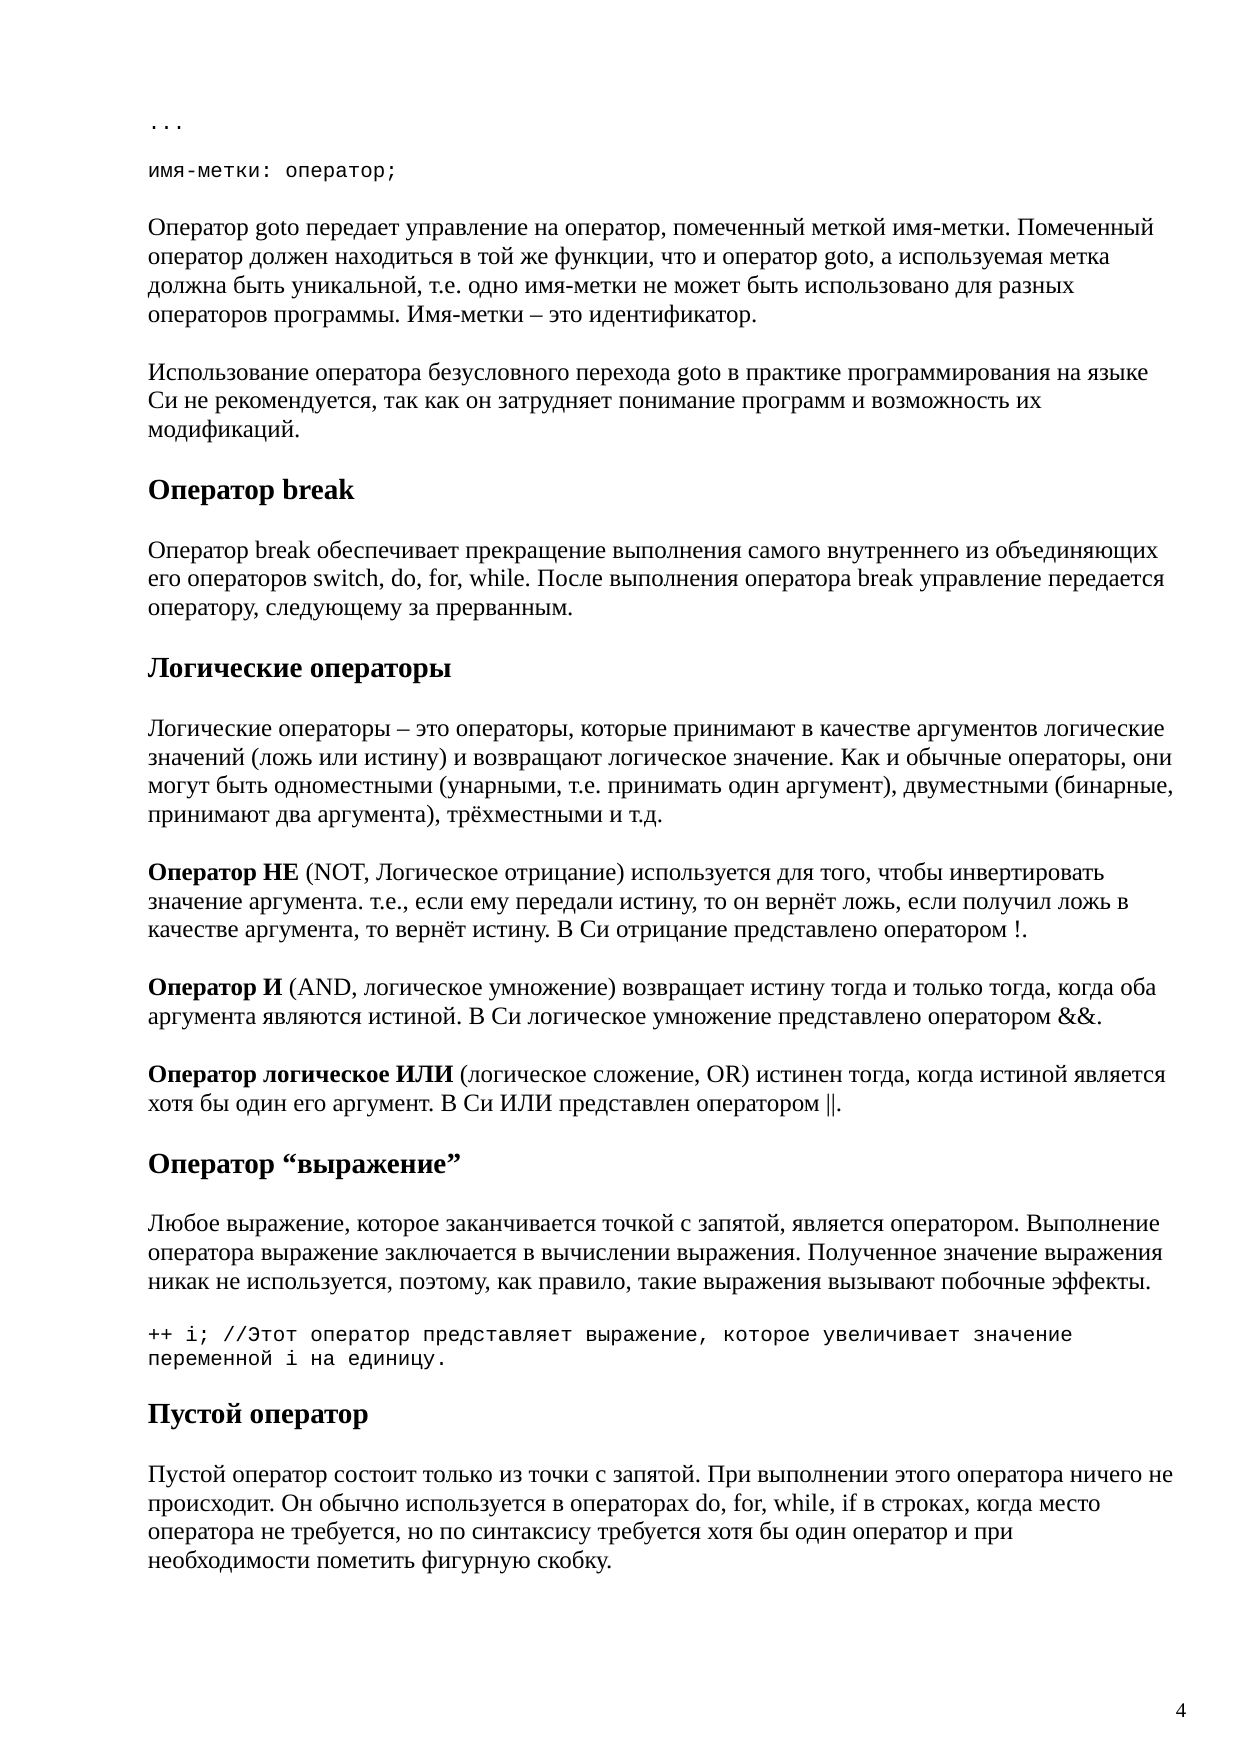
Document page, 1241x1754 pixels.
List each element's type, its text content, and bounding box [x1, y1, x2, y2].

text Логические операторы – это операторы, которые принимают в качестве аргументов логические значений (ложь или истину) и возвращают логическое значение. Как и обычные операторы, они могут быть одноместными (унарными, т.е. принимать один аргумент), двуместными (бинарные, принимают два аргумента), трёхместными и т.д. [148, 713, 1181, 828]
text Использование оператора безусловного перехода goto в практике программирования на языке Си не рекомендуется, так как он затрудняет понимание программ и возможность их модификаций. [148, 357, 1181, 443]
text Оператор НЕ (NOT, Логическое отрицание) используется для того, чтобы инвертировать значение аргумента. т.е., если ему передали истину, то он вернёт ложь, если получил ложь в качестве аргумента, то вернёт истину. В Си отрицание представлено оператором !. [148, 857, 1181, 943]
subtitle Оператор break [148, 472, 1181, 506]
text Оператор goto передает управление на оператор, помеченный меткой имя-метки. Помеченный оператор должен находиться в той же функции, что и оператор goto, а используемая метка должна быть уникальной, т.е. одно имя-метки не может быть использовано для разных операторов программы. Имя-метки – это идентификатор. [148, 212, 1181, 327]
subtitle Пустой оператор [148, 1396, 1181, 1430]
text имя-метки: оператор; [148, 159, 1181, 183]
text Оператор логическое ИЛИ (логическое сложение, OR) истинен тогда, когда истиной является хотя бы один его аргумент. В Cи ИЛИ представлен оператором ||. [148, 1059, 1181, 1117]
subtitle Оператор “выражение” [148, 1146, 1181, 1179]
text Оператор break обеспечивает прекращение выполнения самого внутреннего из объединяющих его операторов switch, do, for, while. После выполнения оператора break управление передается оператору, следующему за прерванным. [148, 535, 1181, 621]
text ++ i; //Этот оператор представляет выражение, которое увеличивает значение переменной i на единицу. [148, 1324, 1181, 1371]
text ... [148, 112, 1181, 136]
text Пустой оператор состоит только из точки с запятой. При выполнении этого оператора ничего не происходит. Он обычно используется в операторах do, for, while, if в строках, когда место оператора не требуется, но по синтаксису требуется хотя бы один оператор и при необходимости пометить фигурную скобку. [148, 1459, 1181, 1574]
text Любое выражение, которое заканчивается точкой с запятой, является оператором. Выполнение оператора выражение заключается в вычислении выражения. Полученное значение выражения никак не используется, поэтому, как правило, такие выражения вызывают побочные эффекты. [148, 1208, 1181, 1295]
subtitle Логические операторы [148, 650, 1181, 684]
text Оператор И (AND, логическое умножение) возвращает истину тогда и только тогда, когда оба аргумента являются истиной. В Си логическое умножение представлено оператором &&. [148, 972, 1181, 1030]
